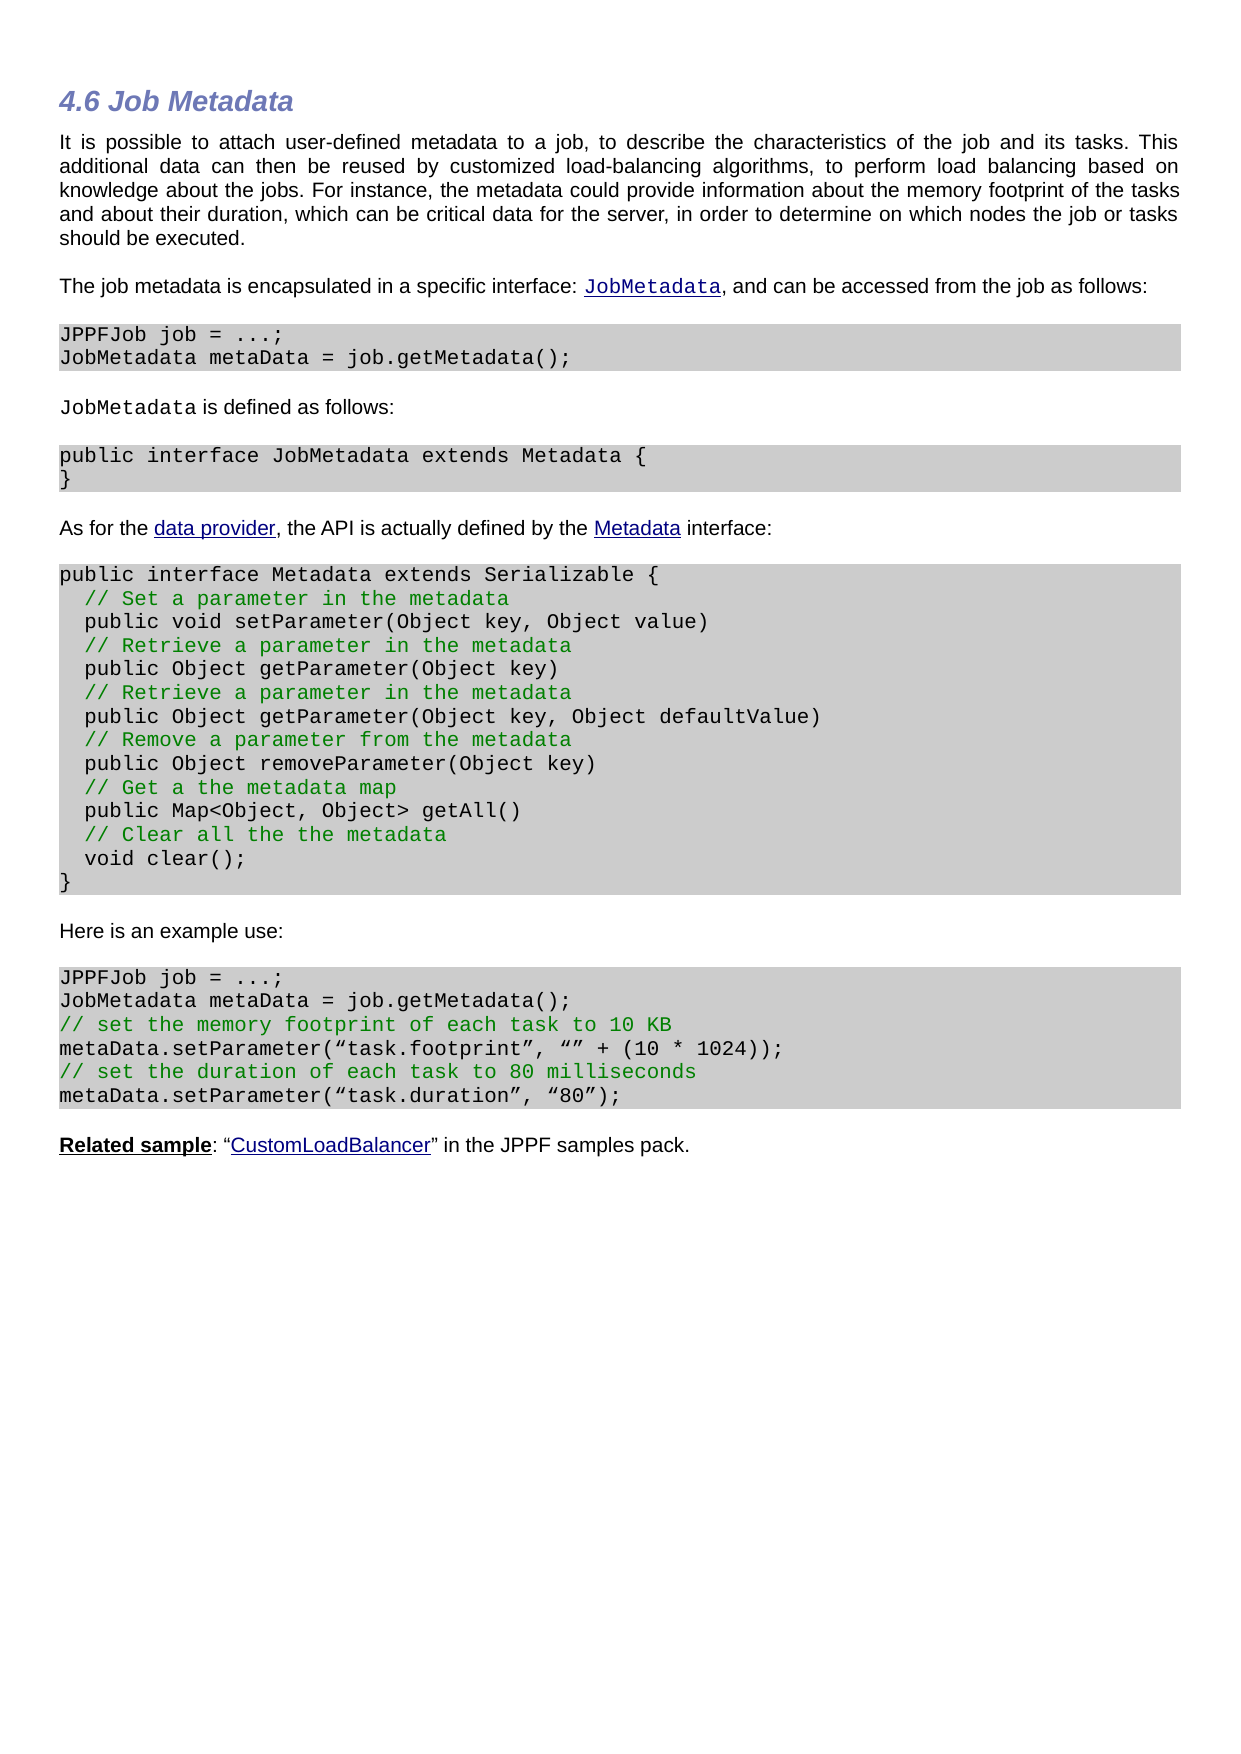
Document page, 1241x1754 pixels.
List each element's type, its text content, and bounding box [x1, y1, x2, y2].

subtitle Job Metadata [59, 84, 1181, 118]
text void clear(); [59, 848, 1181, 871]
text public Object getParameter(Object key) [59, 658, 1181, 682]
text JPPFJob job = ...; [59, 967, 1181, 990]
text // Retrieve a parameter in the metadata [59, 682, 1181, 706]
text Here is an example use: [59, 919, 1181, 943]
text // Retrieve a parameter in the metadata [59, 635, 1181, 658]
text public void setParameter(Object key, Object value) [59, 611, 1181, 635]
text public interface JobMetadata extends Metadata { [59, 445, 1181, 468]
text // set the memory footprint of each task to 10 KB [59, 1014, 1181, 1038]
text // Set a parameter in the metadata [59, 587, 1181, 611]
text // Get a the metadata map [59, 777, 1181, 800]
text metaData.setParameter(“task.footprint”, “” + (10 * 1024)); [59, 1038, 1181, 1061]
text public Object removeParameter(Object key) [59, 753, 1181, 777]
text } [59, 871, 1181, 895]
text public interface Metadata extends Serializable { [59, 564, 1181, 587]
text The job metadata is encapsulated in a specific interface: JobMetadata, and can be accessed from the job as follows: [59, 274, 1181, 300]
text It is possible to attach user-defined metadata to a job, to describe the characteristics of the job and its tasks. This additional data can then be reused by customized load-balancing algorithms, to perform load balancing based on knowledge about the jobs. For instance, the metadata could provide information about the memory footprint of the tasks and about their duration, which can be critical data for the server, in order to determine on which nodes the job or tasks should be executed. [59, 130, 1181, 250]
text JPPFJob job = ...; [59, 324, 1181, 347]
text public Object getParameter(Object key, Object defaultValue) [59, 706, 1181, 729]
text // Remove a parameter from the metadata [59, 729, 1181, 753]
text JobMetadata is defined as follows: [59, 395, 1181, 421]
text } [59, 468, 1181, 492]
text // Clear all the the metadata [59, 824, 1181, 848]
text JobMetadata metaData = job.getMetadata(); [59, 990, 1181, 1014]
text As for the data provider, the API is actually defined by the Metadata interface: [59, 516, 1181, 540]
text public Map<Object, Object> getAll() [59, 800, 1181, 824]
text Related sample: “CustomLoadBalancer” in the JPPF samples pack. [59, 1133, 1181, 1157]
text JobMetadata metaData = job.getMetadata(); [59, 347, 1181, 371]
text // set the duration of each task to 80 milliseconds [59, 1061, 1181, 1085]
text metaData.setParameter(“task.duration”, “80”); [59, 1085, 1181, 1109]
